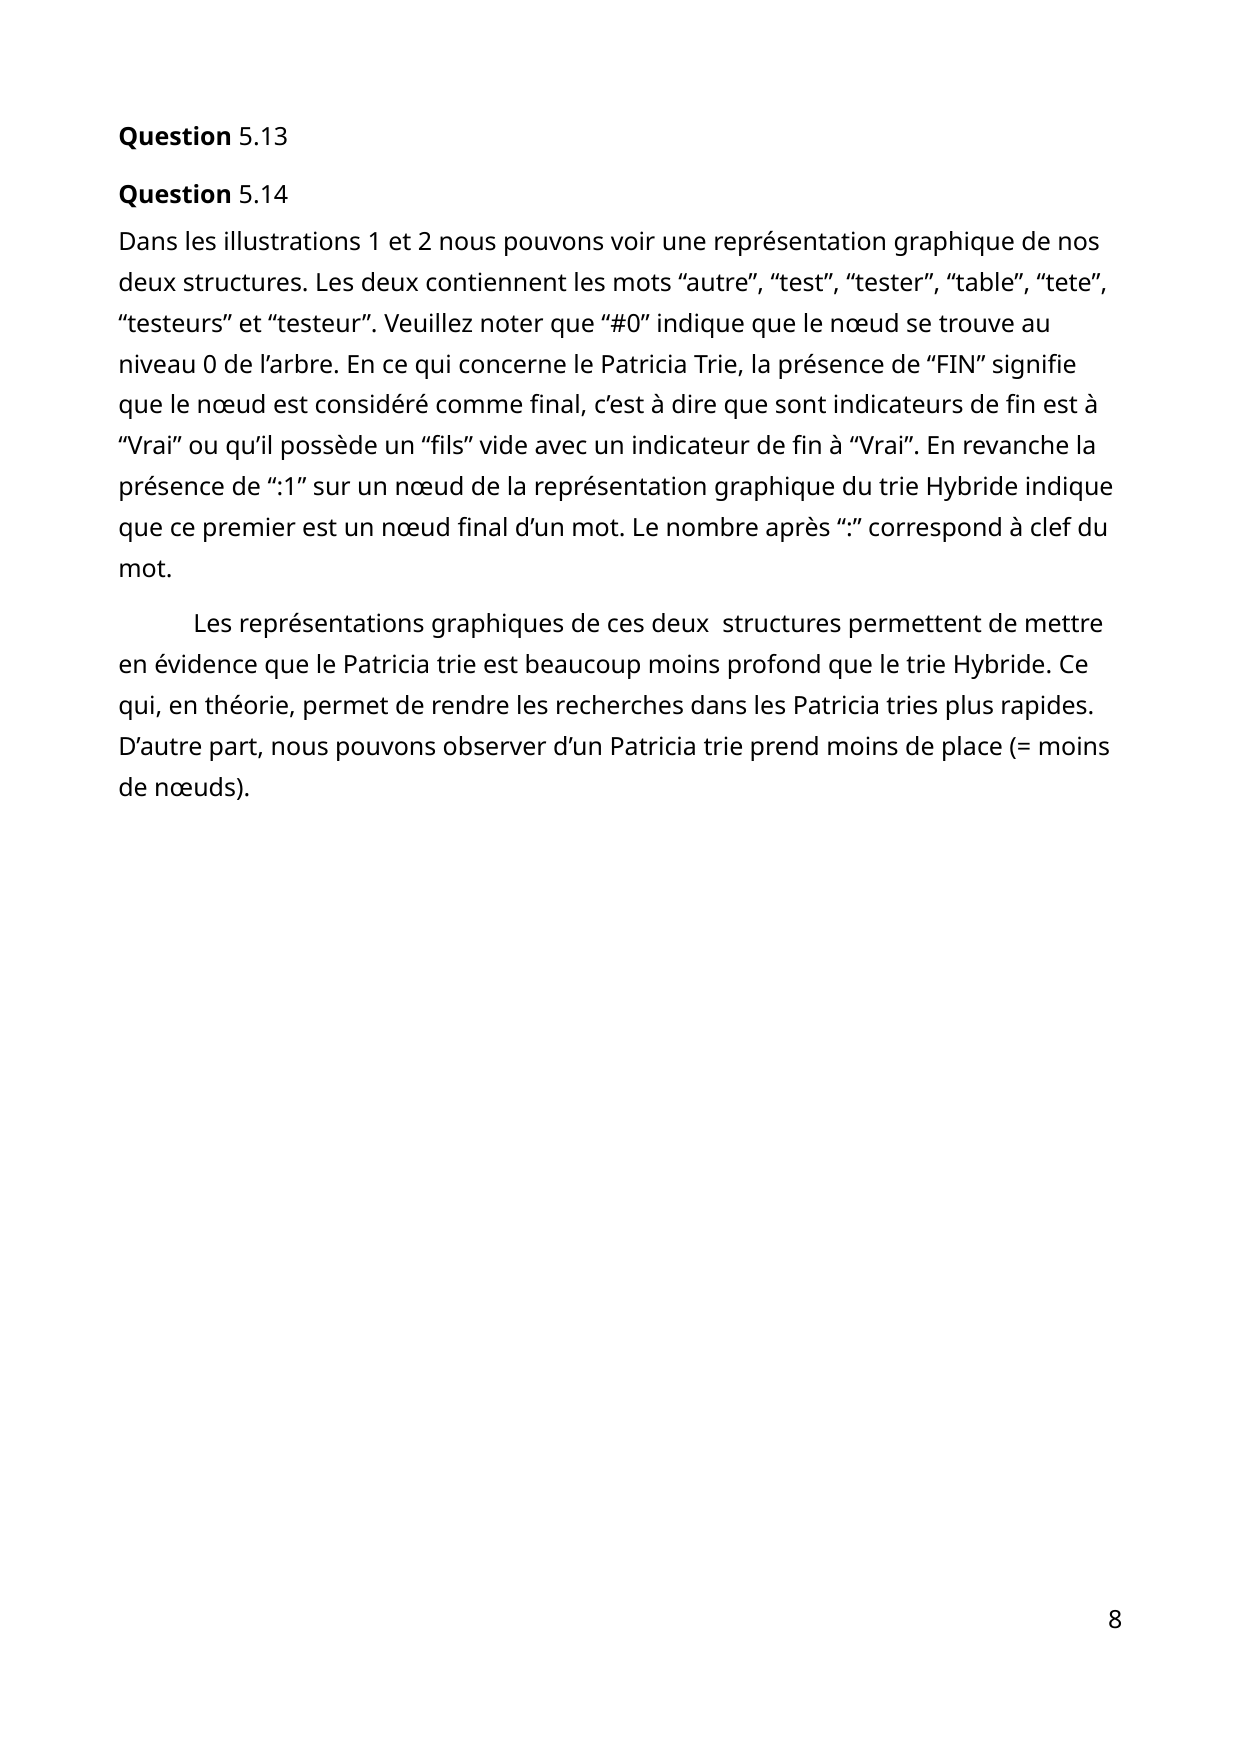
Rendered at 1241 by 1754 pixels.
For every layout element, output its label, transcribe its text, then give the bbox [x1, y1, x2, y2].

subtitle Question 5.13 [118, 118, 1122, 152]
subtitle Question 5.14 [118, 177, 1122, 211]
text Dans les illustrations 1 et 2 nous pouvons voir une représentation graphique de nos deux structures. Les deux contiennent les mots “autre”, “test”, “tester”, “table”, “tete”, “testeurs” et “testeur”. Veuillez noter que “#0” indique que le nœud se trouve au niveau 0 de l’arbre. En ce qui concerne le Patricia Trie, la présence de “FIN” signifie que le nœud est considéré comme final, c’est à dire que sont indicateurs de fin est à “Vrai” ou qu’il possède un “fils” vide avec un indicateur de fin à “Vrai”. En revanche la présence de “:1” sur un nœud de la représentation graphique du trie Hybride indique que ce premier est un nœud final d’un mot. Le nombre après “:” correspond à clef du mot. [118, 224, 1122, 584]
text Les représentations graphiques de ces deux structures permettent de mettre en évidence que le Patricia trie est beaucoup moins profond que le trie Hybride. Ce qui, en théorie, permet de rendre les recherches dans les Patricia tries plus rapides. D’autre part, nous pouvons observer d’un Patricia trie prend moins de place (= moins de nœuds). [118, 606, 1122, 803]
